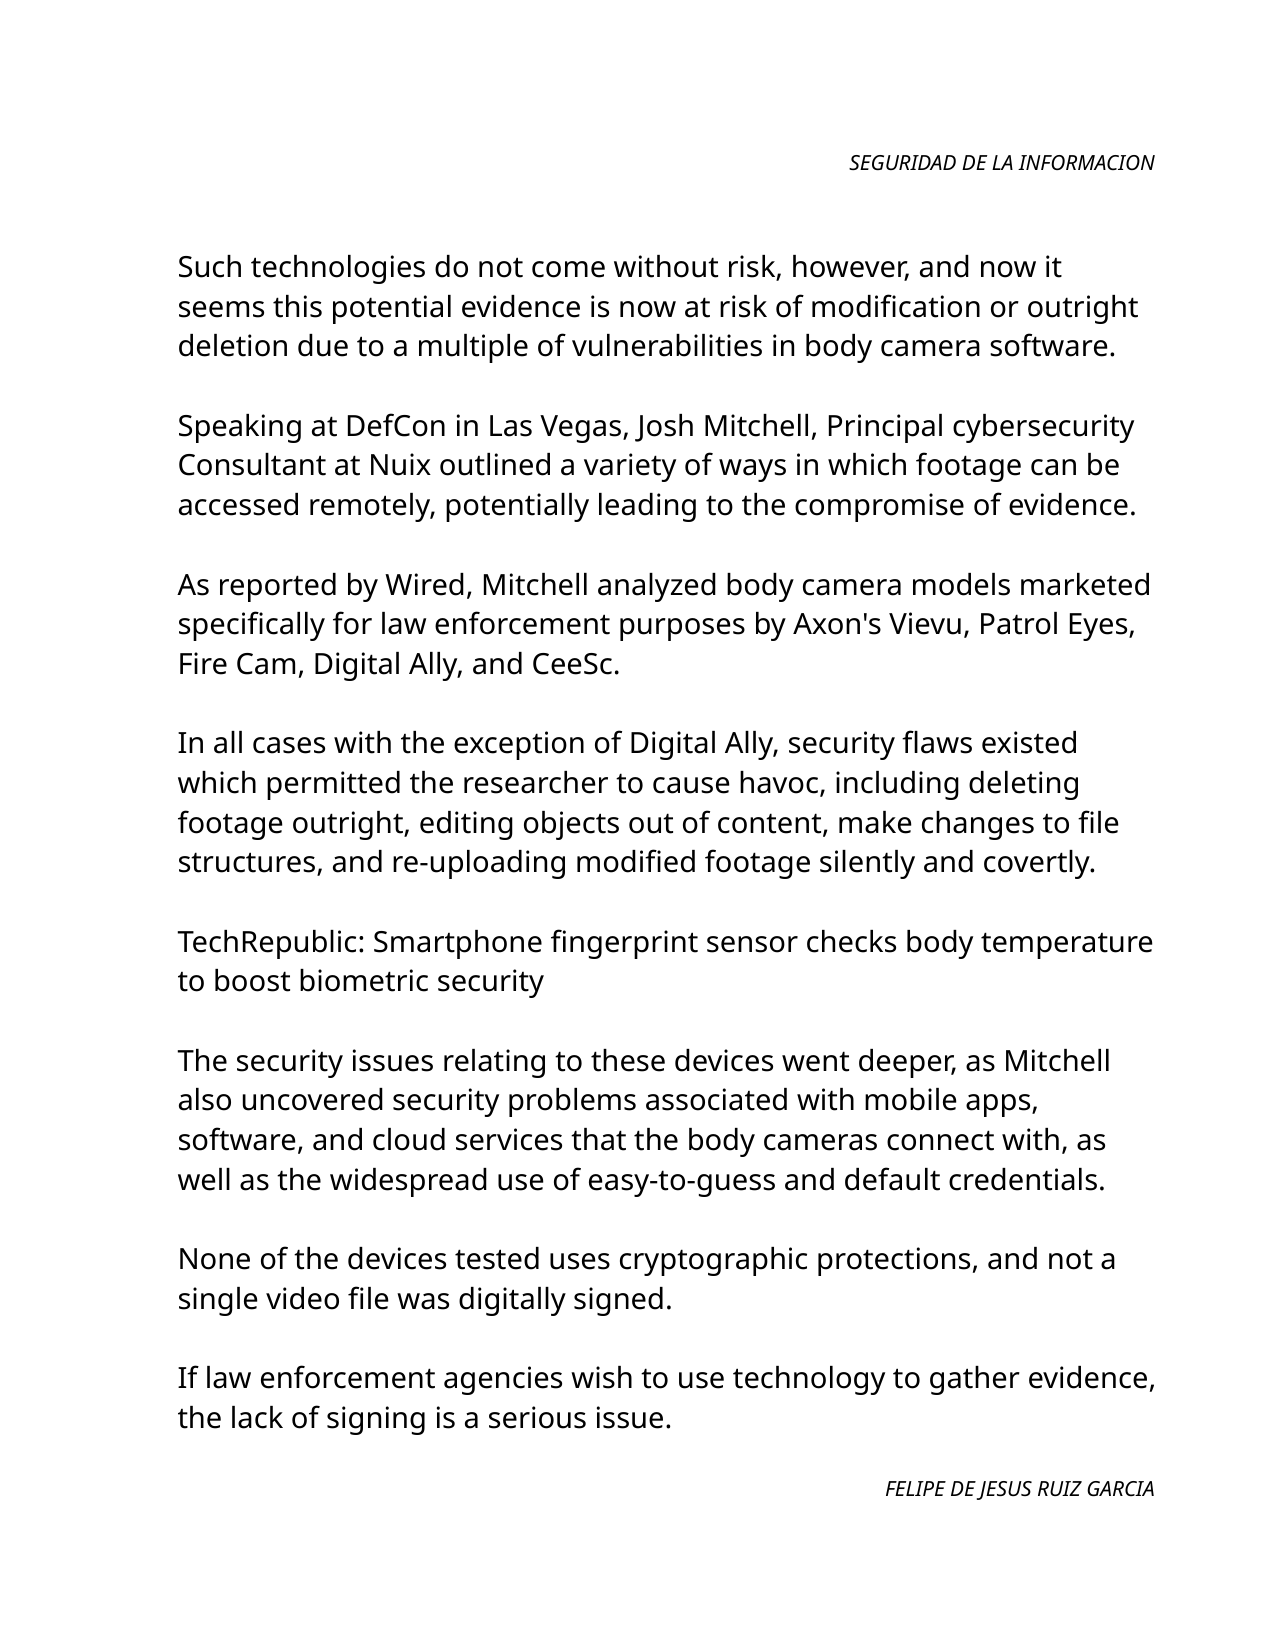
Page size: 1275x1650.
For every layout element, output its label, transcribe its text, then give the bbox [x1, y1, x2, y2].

text TechRepublic: Smartphone fingerprint sensor checks body temperature to boost biometric security [177, 921, 1157, 1000]
text Such technologies do not come without risk, however, and now it seems this potential evidence is now at risk of modification or outright deletion due to a multiple of vulnerabilities in body camera software. [177, 246, 1157, 365]
text As reported by Wired, Mitchell analyzed body camera models marketed specifically for law enforcement purposes by Axon's Vievu, Patrol Eyes, Fire Cam, Digital Ally, and CeeSc. [177, 564, 1157, 683]
text None of the devices tested uses cryptographic protections, and not a single video file was digitally signed. [177, 1238, 1157, 1318]
text The security issues relating to these devices went deeper, as Mitchell also uncovered security problems associated with mobile apps, software, and cloud services that the body cameras connect with, as well as the widespread use of easy-to-guess and default credentials. [177, 1040, 1157, 1199]
text In all cases with the exception of Digital Ally, security flaws existed which permitted the researcher to cause havoc, including deleting footage outright, editing objects out of content, make changes to file structures, and re-uploading modified footage silently and covertly. [177, 722, 1157, 881]
text Speaking at DefCon in Las Vegas, Josh Mitchell, Principal cybersecurity Consultant at Nuix outlined a variety of ways in which footage can be accessed remotely, potentially leading to the compromise of evidence. [177, 405, 1157, 524]
text If law enforcement agencies wish to use technology to gather evidence, the lack of signing is a serious issue. [177, 1357, 1157, 1437]
